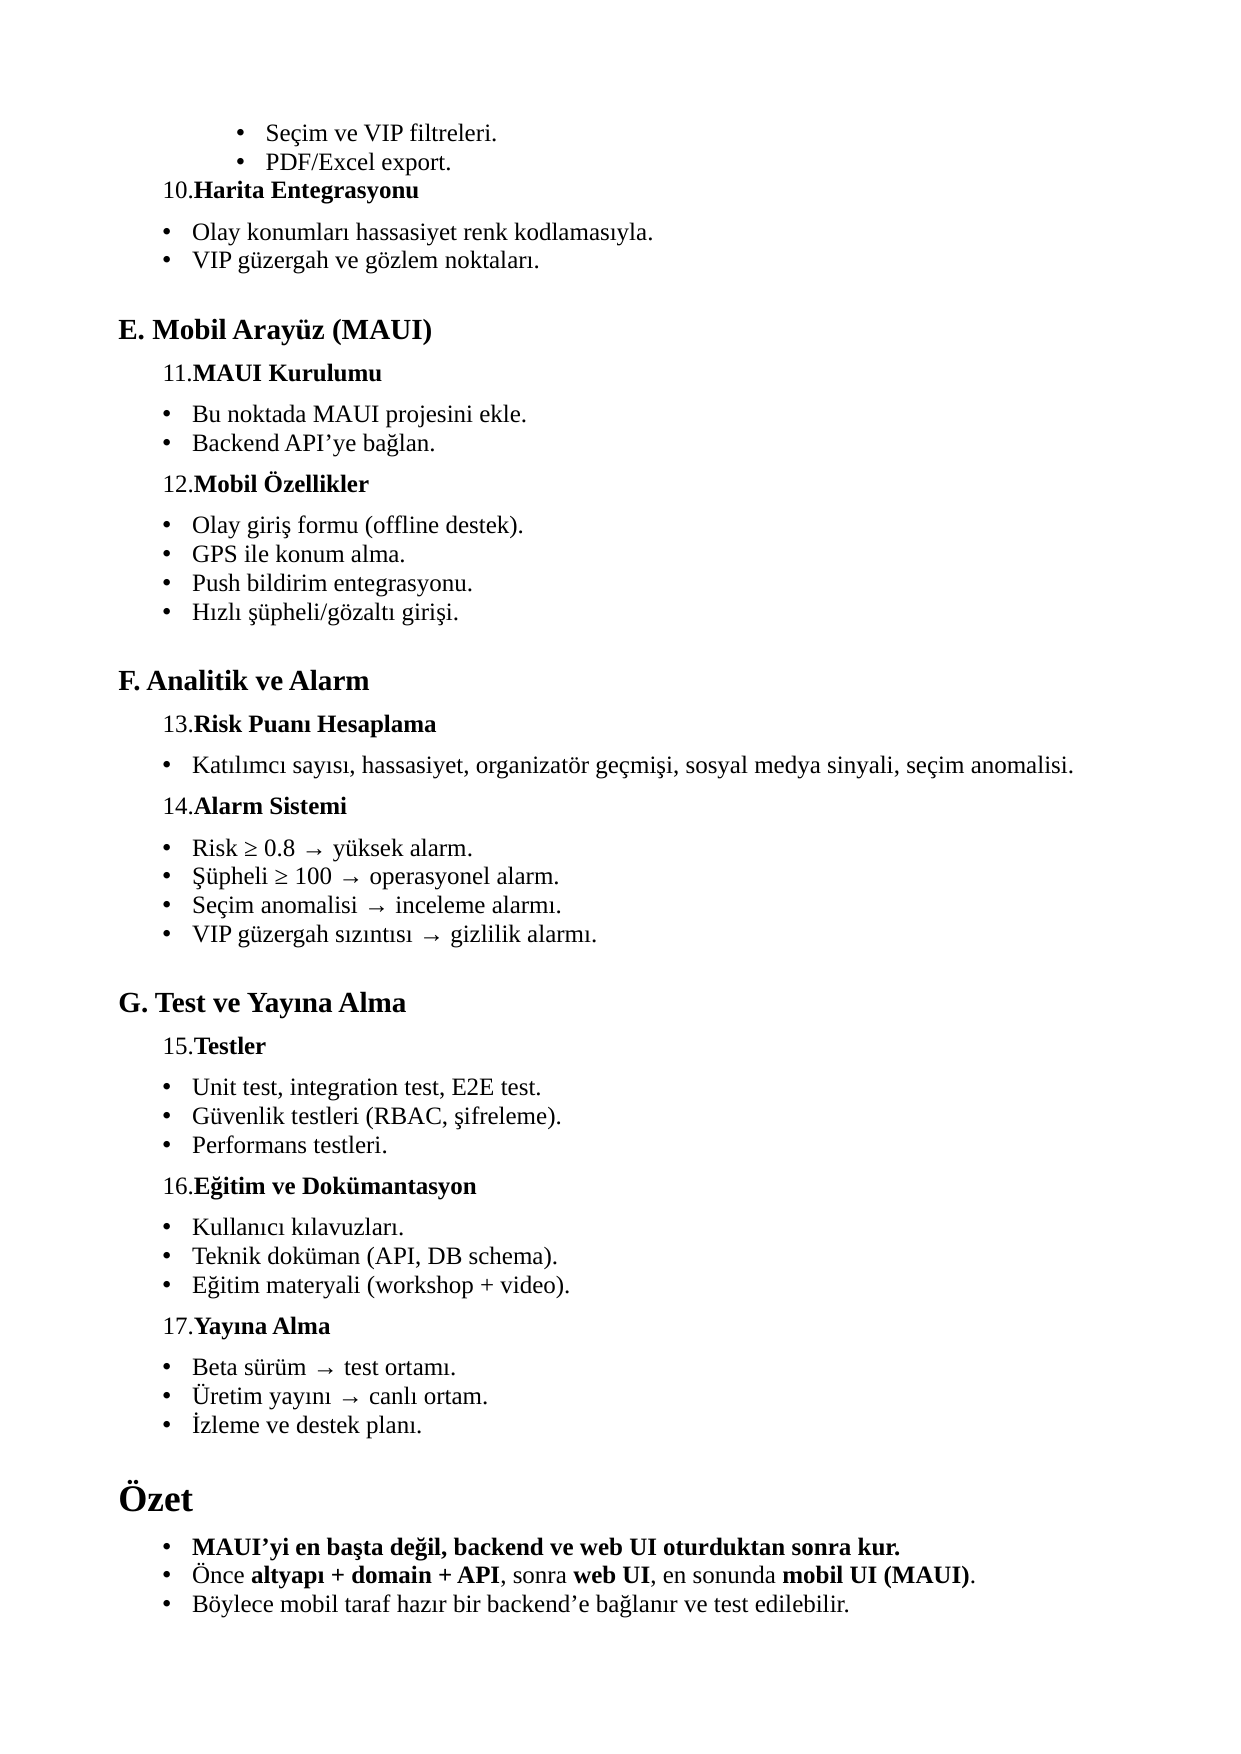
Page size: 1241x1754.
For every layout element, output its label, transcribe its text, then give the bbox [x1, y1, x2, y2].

list Teknik doküman (API, DB schema). [162, 1241, 1122, 1270]
list Mobil Özellikler [162, 469, 1122, 498]
subtitle E. Mobil Arayüz (MAUI) [118, 312, 1122, 345]
subtitle Özet [118, 1476, 1122, 1519]
list Eğitim materyali (workshop + video). [162, 1270, 1122, 1299]
subtitle G. Test ve Yayına Alma [118, 985, 1122, 1019]
list MAUI Kurulumu [162, 358, 1122, 387]
list PDF/Excel export. [236, 147, 1122, 176]
list Güvenlik testleri (RBAC, şifreleme). [162, 1101, 1122, 1130]
list Eğitim ve Dokümantasyon [162, 1171, 1122, 1200]
list Şüpheli ≥ 100 → operasyonel alarm. [162, 861, 1122, 890]
list GPS ile konum alma. [162, 539, 1122, 568]
list Testler [162, 1031, 1122, 1060]
list Beta sürüm → test ortamı. [162, 1352, 1122, 1381]
list Böylece mobil taraf hazır bir backend’e bağlanır ve test edilebilir. [162, 1589, 1122, 1618]
list Katılımcı sayısı, hassasiyet, organizatör geçmişi, sosyal medya sinyali, seçim anomalisi. [162, 750, 1122, 779]
list İzleme ve destek planı. [162, 1410, 1122, 1439]
list MAUI’yi en başta değil, backend ve web UI oturduktan sonra kur. [162, 1532, 1122, 1561]
list Seçim ve VIP filtreleri. [236, 118, 1122, 147]
list Olay giriş formu (offline destek). [162, 510, 1122, 539]
list Önce altyapı + domain + API, sonra web UI, en sonunda mobil UI (MAUI). [162, 1561, 1122, 1589]
list Bu noktada MAUI projesini ekle. [162, 399, 1122, 428]
list Olay konumları hassasiyet renk kodlamasıyla. [162, 217, 1122, 246]
list Performans testleri. [162, 1130, 1122, 1159]
list Seçim anomalisi → inceleme alarmı. [162, 890, 1122, 919]
list Unit test, integration test, E2E test. [162, 1072, 1122, 1101]
list Hızlı şüpheli/gözaltı girişi. [162, 597, 1122, 625]
list Kullanıcı kılavuzları. [162, 1212, 1122, 1241]
list Harita Entegrasyonu [162, 176, 1122, 204]
list Alarm Sistemi [162, 791, 1122, 820]
list Üretim yayını → canlı ortam. [162, 1381, 1122, 1410]
list Risk ≥ 0.8 → yüksek alarm. [162, 833, 1122, 861]
list VIP güzergah ve gözlem noktaları. [162, 246, 1122, 274]
list Push bildirim entegrasyonu. [162, 568, 1122, 597]
list Yayına Alma [162, 1311, 1122, 1340]
subtitle F. Analitik ve Alarm [118, 663, 1122, 696]
list Risk Puanı Hesaplama [162, 709, 1122, 738]
list VIP güzergah sızıntısı → gizlilik alarmı. [162, 919, 1122, 948]
list Backend API’ye bağlan. [162, 428, 1122, 457]
